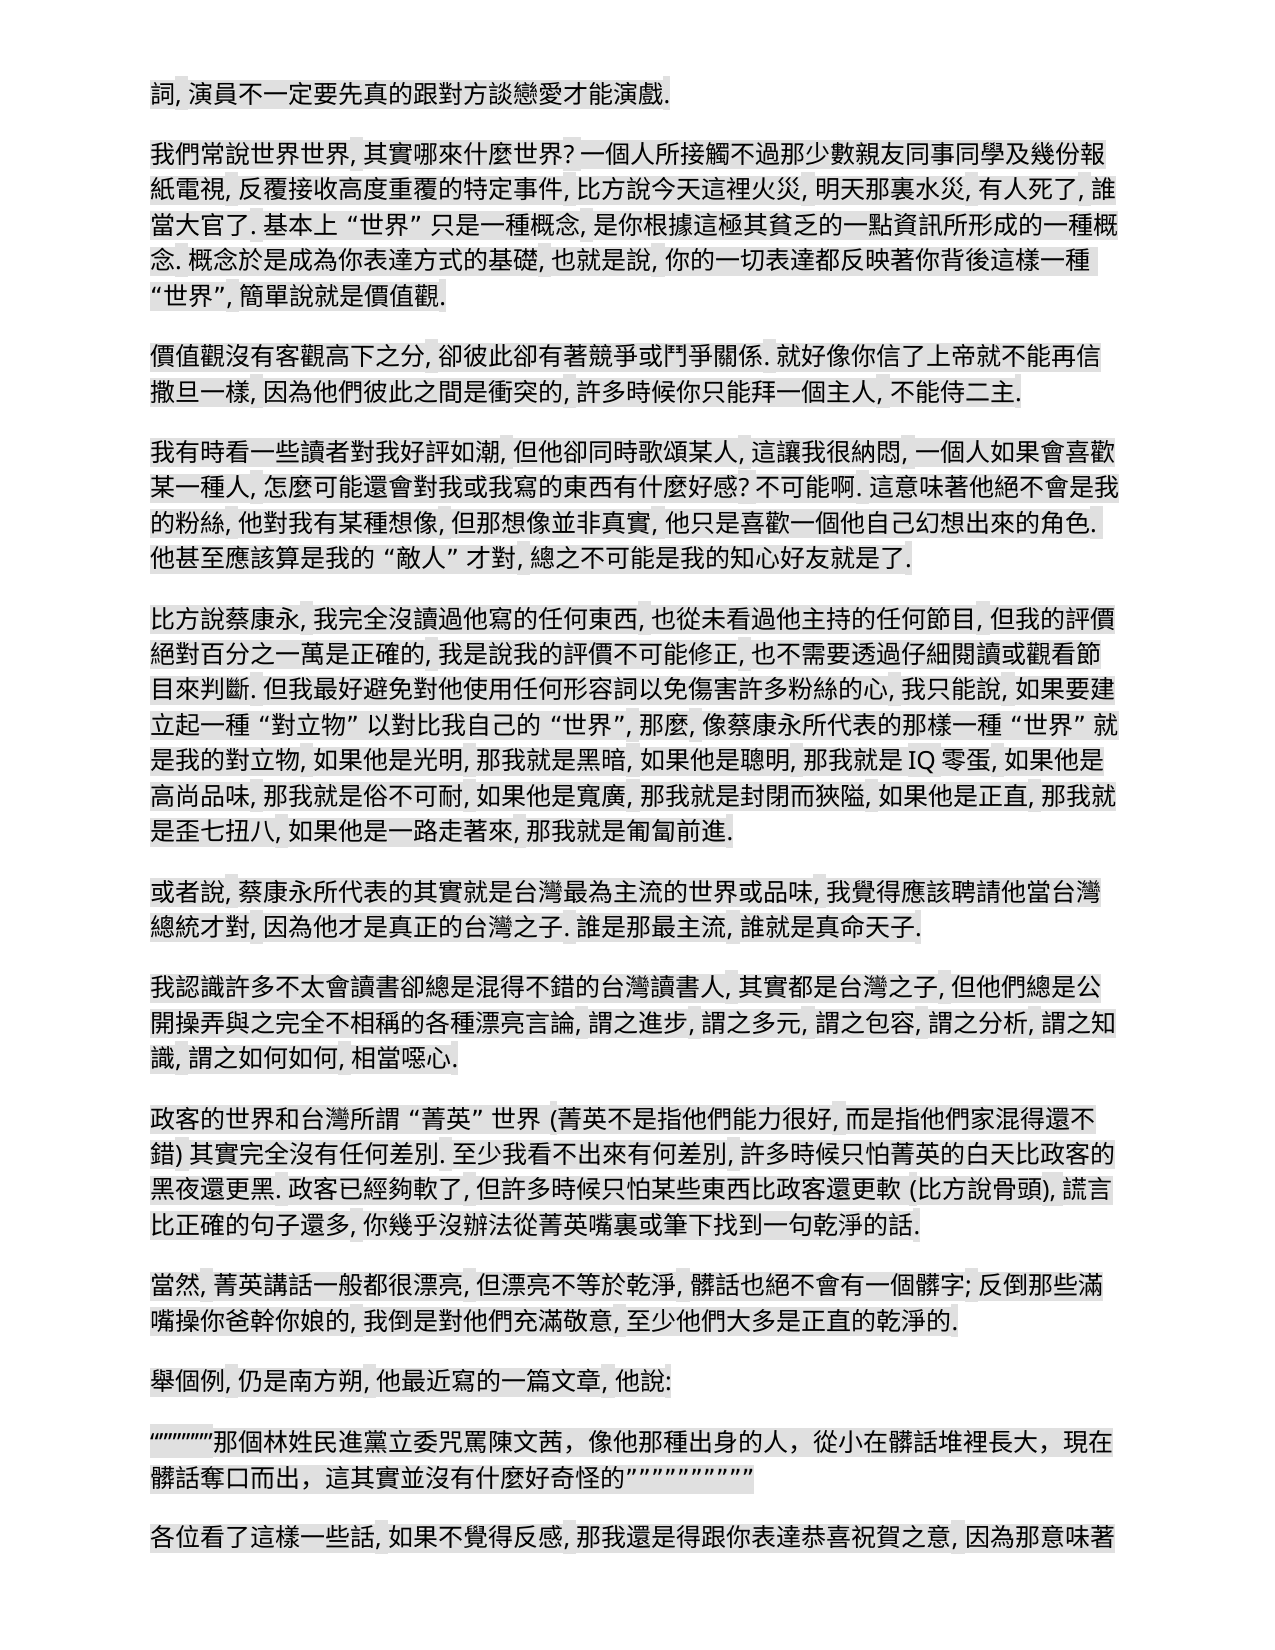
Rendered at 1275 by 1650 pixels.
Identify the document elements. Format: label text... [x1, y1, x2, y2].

text 舉個例, 仍是南方朔, 他最近寫的一篇文章, 他說: [150, 1362, 1125, 1398]
text 政客的世界和台灣所謂 “菁英” 世界 (菁英不是指他們能力很好, 而是指他們家混得還不錯) 其實完全沒有任何差別. 至少我看不出來有何差別, 許多時候只怕菁英的白天比政客的黑夜還更黑. 政客已經夠軟了, 但許多時候只怕某些東西比政客還更軟 (比方說骨頭), 謊言比正確的句子還多, 你幾乎沒辦法從菁英嘴裏或筆下找到一句乾淨的話. [150, 1100, 1125, 1242]
text 或者說, 蔡康永所代表的其實就是台灣最為主流的世界或品味, 我覺得應該聘請他當台灣總統才對, 因為他才是真正的台灣之子. 誰是那最主流, 誰就是真命天子. [150, 873, 1125, 944]
text 各位看了這樣一些話, 如果不覺得反感, 那我還是得跟你表達恭喜祝賀之意, 因為那意味著 [150, 1519, 1125, 1554]
text 我們常說世界世界, 其實哪來什麼世界? 一個人所接觸不過那少數親友同事同學及幾份報紙電視, 反覆接收高度重覆的特定事件, 比方說今天這裡火災, 明天那裏水災, 有人死了, 誰當大官了. 基本上 “世界” 只是一種概念, 是你根據這極其貧乏的一點資訊所形成的一種概念. 概念於是成為你表達方式的基礎, 也就是說, 你的一切表達都反映著你背後這樣一種 “世界”, 簡單說就是價值觀. [150, 135, 1125, 312]
text “””””””那個林姓民進黨立委咒罵陳文茜，像他那種出身的人，從小在髒話堆裡長大，現在髒話奪口而出，這其實並沒有什麼好奇怪的”””””””””” [150, 1423, 1125, 1494]
text 我認識許多不太會讀書卻總是混得不錯的台灣讀書人, 其實都是台灣之子, 但他們總是公開操弄與之完全不相稱的各種漂亮言論, 謂之進步, 謂之多元, 謂之包容, 謂之分析, 謂之知識, 謂之如何如何, 相當噁心. [150, 969, 1125, 1075]
text 當然, 菁英講話一般都很漂亮, 但漂亮不等於乾淨, 髒話也絕不會有一個髒字; 反倒那些滿嘴操你爸幹你娘的, 我倒是對他們充滿敬意, 至少他們大多是正直的乾淨的. [150, 1267, 1125, 1337]
text 價值觀沒有客觀高下之分, 卻彼此卻有著競爭或鬥爭關係. 就好像你信了上帝就不能再信撒旦一樣, 因為他們彼此之間是衝突的, 許多時候你只能拜一個主人, 不能侍二主. [150, 337, 1125, 408]
text 比方說蔡康永, 我完全沒讀過他寫的任何東西, 也從未看過他主持的任何節目, 但我的評價絕對百分之一萬是正確的, 我是說我的評價不可能修正, 也不需要透過仔細閱讀或觀看節目來判斷. 但我最好避免對他使用任何形容詞以免傷害許多粉絲的心, 我只能說, 如果要建立起一種 “對立物” 以對比我自己的 “世界”, 那麼, 像蔡康永所代表的那樣一種 “世界” 就是我的對立物, 如果他是光明, 那我就是黑暗, 如果他是聰明, 那我就是IQ零蛋, 如果他是高尚品味, 那我就是俗不可耐, 如果他是寬廣, 那我就是封閉而狹隘, 如果他是正直, 那我就是歪七扭八, 如果他是一路走著來, 那我就是匍匐前進. [150, 600, 1125, 848]
text 我有時看一些讀者對我好評如潮, 但他卻同時歌頌某人, 這讓我很納悶, 一個人如果會喜歡某一種人, 怎麼可能還會對我或我寫的東西有什麼好感? 不可能啊. 這意味著他絕不會是我的粉絲, 他對我有某種想像, 但那想像並非真實, 他只是喜歡一個他自己幻想出來的角色. 他甚至應該算是我的 “敵人” 才對, 總之不可能是我的知心好友就是了. [150, 433, 1125, 575]
text 詞, 演員不一定要先真的跟對方談戀愛才能演戲. [150, 75, 1125, 110]
